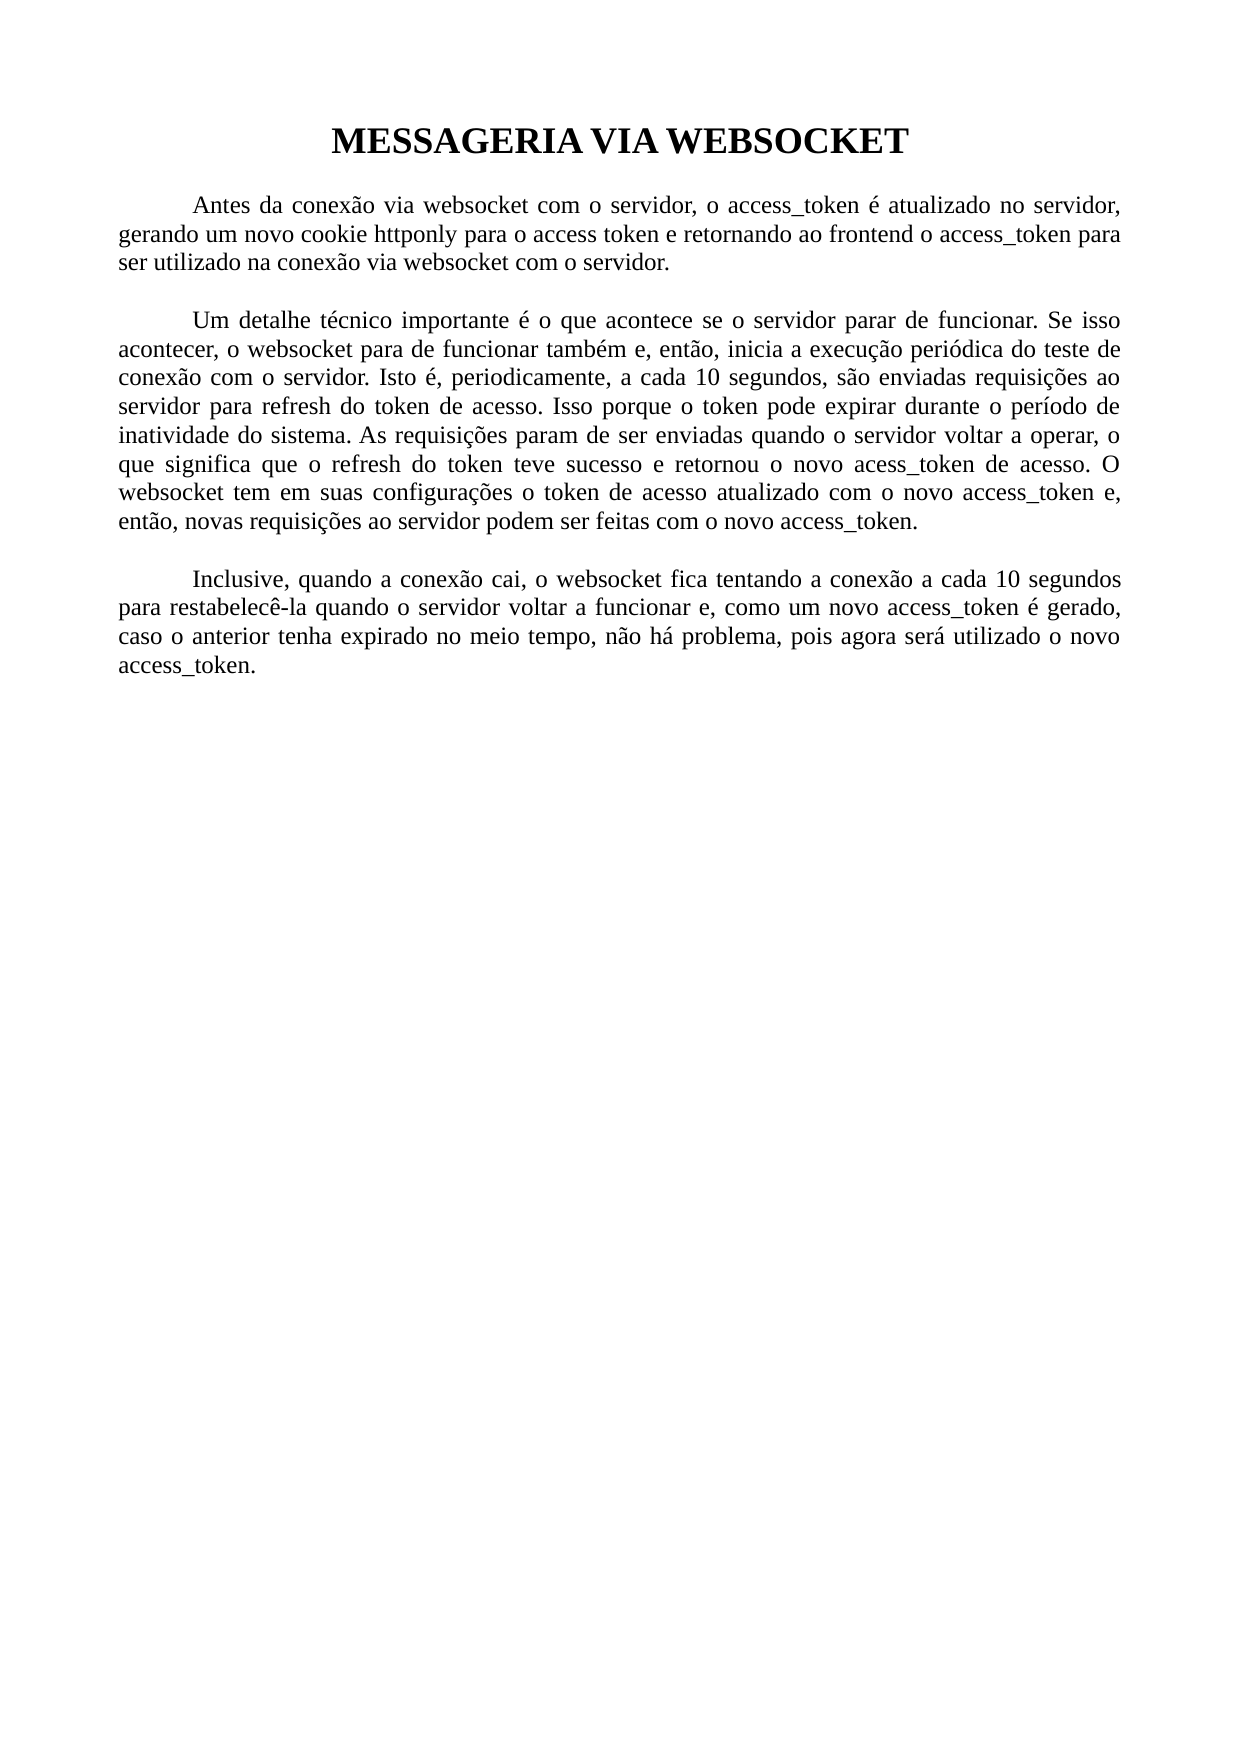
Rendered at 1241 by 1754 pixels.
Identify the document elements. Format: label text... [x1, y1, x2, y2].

text MESSAGERIA VIA WEBSOCKET [118, 118, 1122, 161]
text Inclusive, quando a conexão cai, o websocket fica tentando a conexão a cada 10 segundos para restabelecê-la quando o servidor voltar a funcionar e, como um novo access_token é gerado, caso o anterior tenha expirado no meio tempo, não há problema, pois agora será utilizado o novo access_token. [118, 564, 1122, 679]
text Antes da conexão via websocket com o servidor, o access_token é atualizado no servidor, gerando um novo cookie httponly para o access token e retornando ao frontend o access_token para ser utilizado na conexão via websocket com o servidor. [118, 190, 1122, 276]
text Um detalhe técnico importante é o que acontece se o servidor parar de funcionar. Se isso acontecer, o websocket para de funcionar também e, então, inicia a execução periódica do teste de conexão com o servidor. Isto é, periodicamente, a cada 10 segundos, são enviadas requisições ao servidor para refresh do token de acesso. Isso porque o token pode expirar durante o período de inatividade do sistema. As requisições param de ser enviadas quando o servidor voltar a operar, o que significa que o refresh do token teve sucesso e retornou o novo acess_token de acesso. O websocket tem em suas configurações o token de acesso atualizado com o novo access_token e, então, novas requisições ao servidor podem ser feitas com o novo access_token. [118, 305, 1122, 535]
